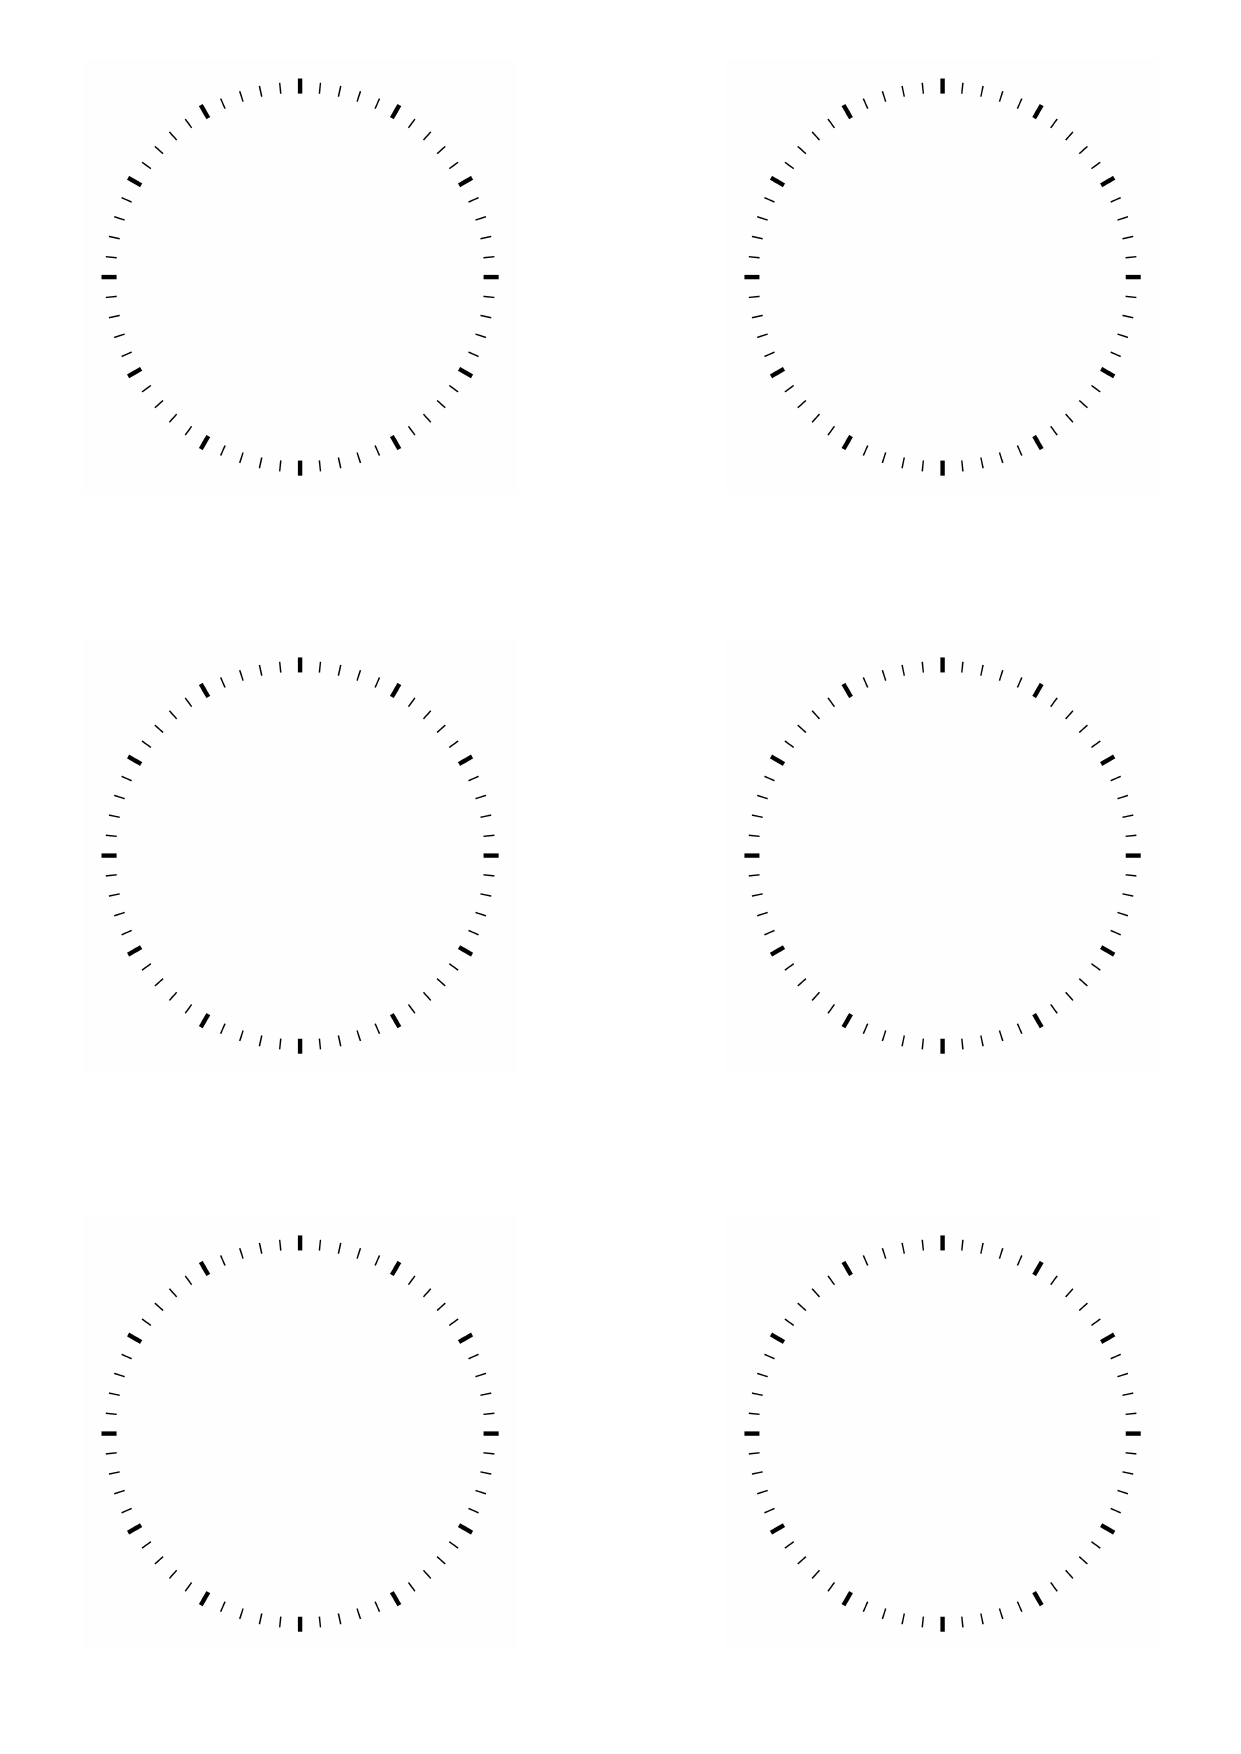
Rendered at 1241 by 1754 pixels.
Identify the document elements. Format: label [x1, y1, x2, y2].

table_cell [19, 523, 581, 552]
table_cell [19, 1101, 581, 1130]
table_cell [666, 1188, 1219, 1216]
table_cell [666, 1101, 1219, 1130]
table_cell [581, 552, 666, 581]
table_cell [581, 523, 666, 552]
table_cell [666, 1216, 1219, 1679]
table_cell [581, 638, 666, 1101]
table_cell [19, 638, 581, 1101]
table_cell [19, 609, 581, 638]
picture [82, 638, 518, 1073]
table_cell [19, 1130, 581, 1159]
picture [725, 638, 1160, 1073]
table_cell [666, 609, 1219, 638]
picture [725, 1216, 1160, 1651]
table_cell [666, 1159, 1219, 1187]
table_cell [19, 1188, 581, 1216]
table_cell [666, 638, 1219, 1101]
table_cell [666, 523, 1219, 552]
table_cell [666, 581, 1219, 609]
table_cell [581, 1188, 666, 1216]
table_cell [581, 1216, 666, 1679]
table_cell [581, 581, 666, 609]
picture [82, 1216, 518, 1651]
table_cell [19, 552, 581, 581]
picture [725, 60, 1160, 495]
table_cell [581, 609, 666, 638]
table_header [666, 60, 1219, 523]
table_cell [19, 581, 581, 609]
table_header [19, 60, 581, 523]
table_cell [666, 1130, 1219, 1159]
table_cell [581, 1130, 666, 1159]
table_cell [19, 1159, 581, 1187]
table_cell [581, 1159, 666, 1187]
table_cell [581, 1101, 666, 1130]
table_cell [19, 1216, 581, 1679]
table_cell [666, 552, 1219, 581]
table_header [581, 60, 666, 523]
picture [82, 60, 518, 495]
